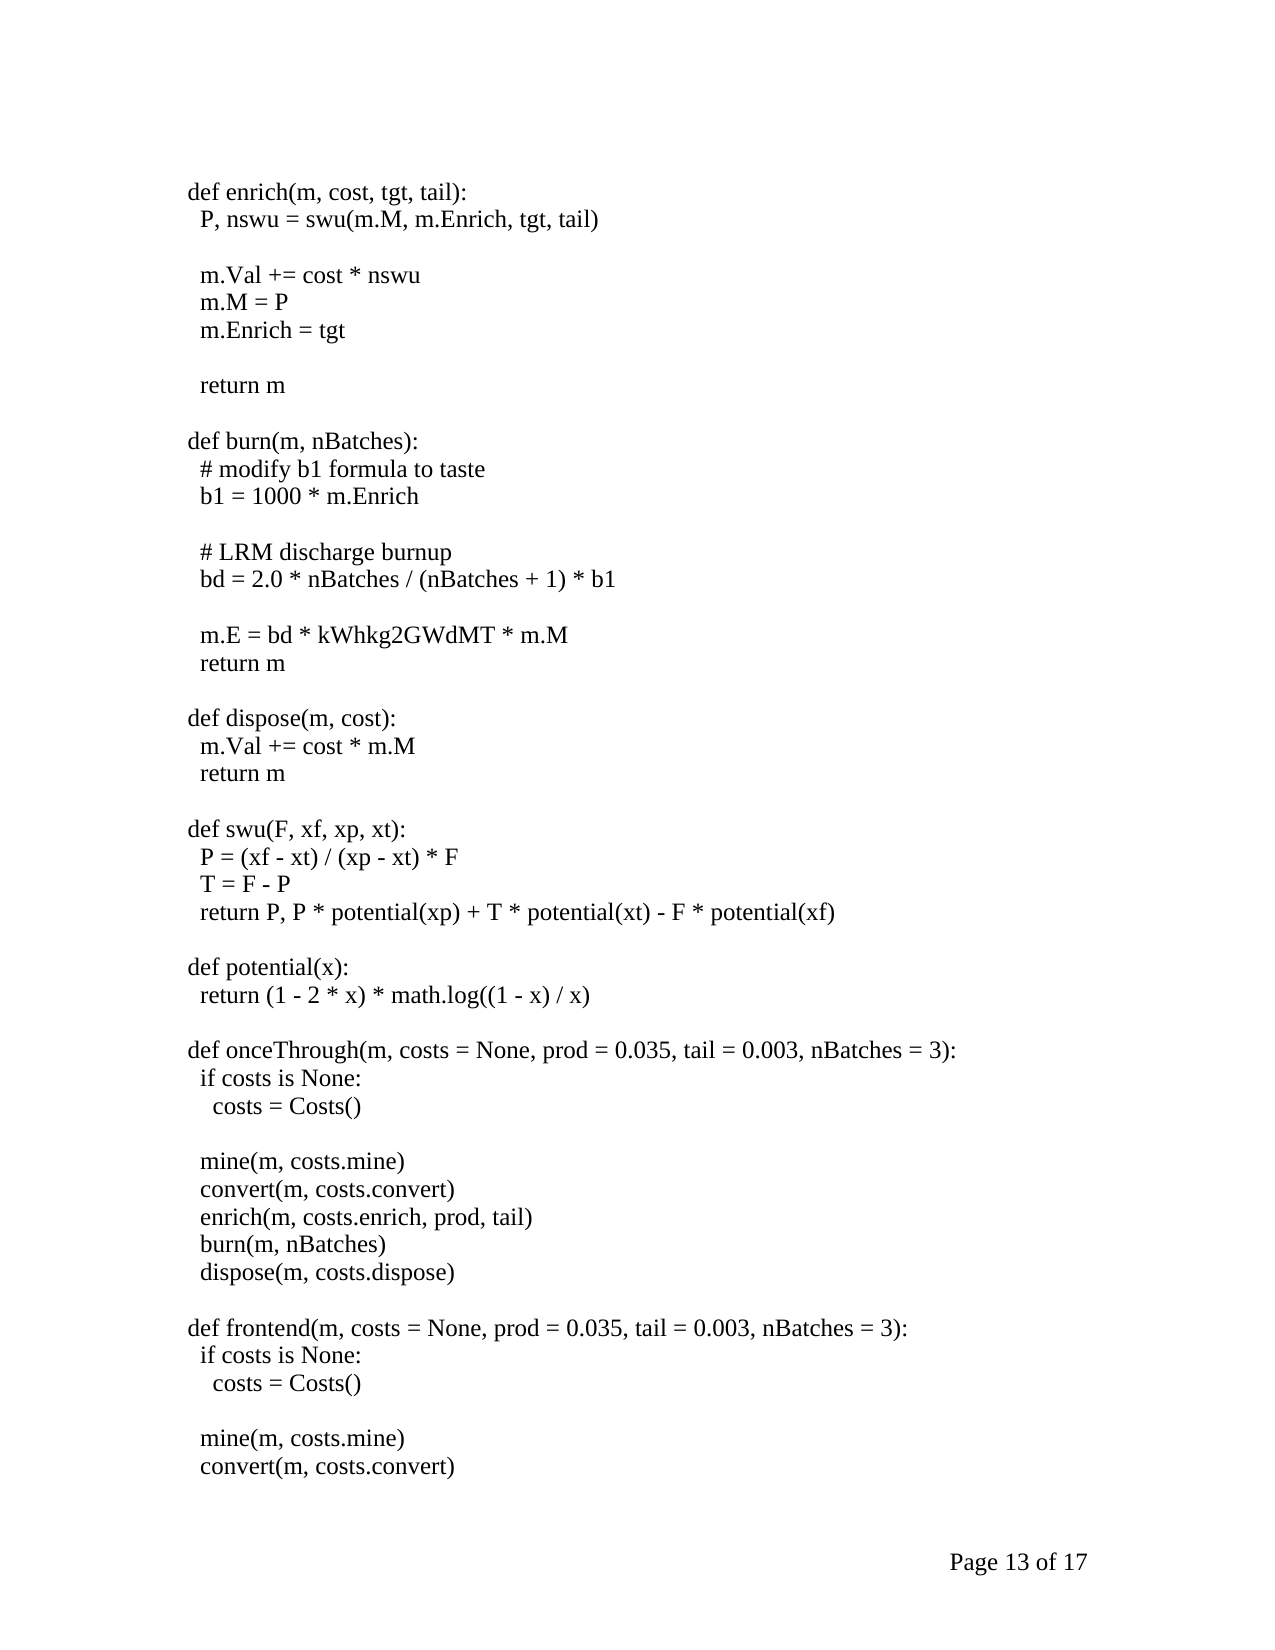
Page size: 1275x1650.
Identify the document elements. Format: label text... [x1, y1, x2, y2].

text dispose(m, costs.dispose) [187, 1258, 1087, 1286]
text def potential(x): [187, 953, 1087, 981]
text def frontend(m, costs = None, prod = 0.035, tail = 0.003, nBatches = 3): [187, 1314, 1087, 1341]
text P = (xf - xt) / (xp - xt) * F [187, 843, 1087, 870]
text mine(m, costs.mine) [187, 1147, 1087, 1175]
text def dispose(m, cost): [187, 704, 1087, 732]
text costs = Costs() [187, 1369, 1087, 1397]
text m.Val += cost * m.M [187, 732, 1087, 759]
text convert(m, costs.convert) [187, 1452, 1087, 1480]
text def swu(F, xf, xp, xt): [187, 815, 1087, 843]
text m.E = bd * kWhkg2GWdMT * m.M [187, 621, 1087, 649]
text return m [187, 649, 1087, 676]
text m.Val += cost * nswu [187, 261, 1087, 288]
text mine(m, costs.mine) [187, 1424, 1087, 1452]
text # modify b1 formula to taste [187, 455, 1087, 482]
text m.M = P [187, 288, 1087, 316]
text def enrich(m, cost, tgt, tail): [187, 178, 1087, 205]
text T = F - P [187, 870, 1087, 898]
text P, nswu = swu(m.M, m.Enrich, tgt, tail) [187, 205, 1087, 233]
text bd = 2.0 * nBatches / (nBatches + 1) * b1 [187, 566, 1087, 593]
text return (1 - 2 * x) * math.log((1 - x) / x) [187, 981, 1087, 1009]
text m.Enrich = tgt [187, 316, 1087, 344]
text if costs is None: [187, 1064, 1087, 1092]
text # LRM discharge burnup [187, 538, 1087, 566]
text def onceThrough(m, costs = None, prod = 0.035, tail = 0.003, nBatches = 3): [187, 1037, 1087, 1064]
text costs = Costs() [187, 1092, 1087, 1120]
text enrich(m, costs.enrich, prod, tail) [187, 1203, 1087, 1231]
text burn(m, nBatches) [187, 1231, 1087, 1258]
text convert(m, costs.convert) [187, 1175, 1087, 1203]
text return m [187, 759, 1087, 787]
text return P, P * potential(xp) + T * potential(xt) - F * potential(xf) [187, 898, 1087, 926]
text def burn(m, nBatches): [187, 427, 1087, 455]
text b1 = 1000 * m.Enrich [187, 482, 1087, 510]
text if costs is None: [187, 1341, 1087, 1369]
text return m [187, 372, 1087, 399]
